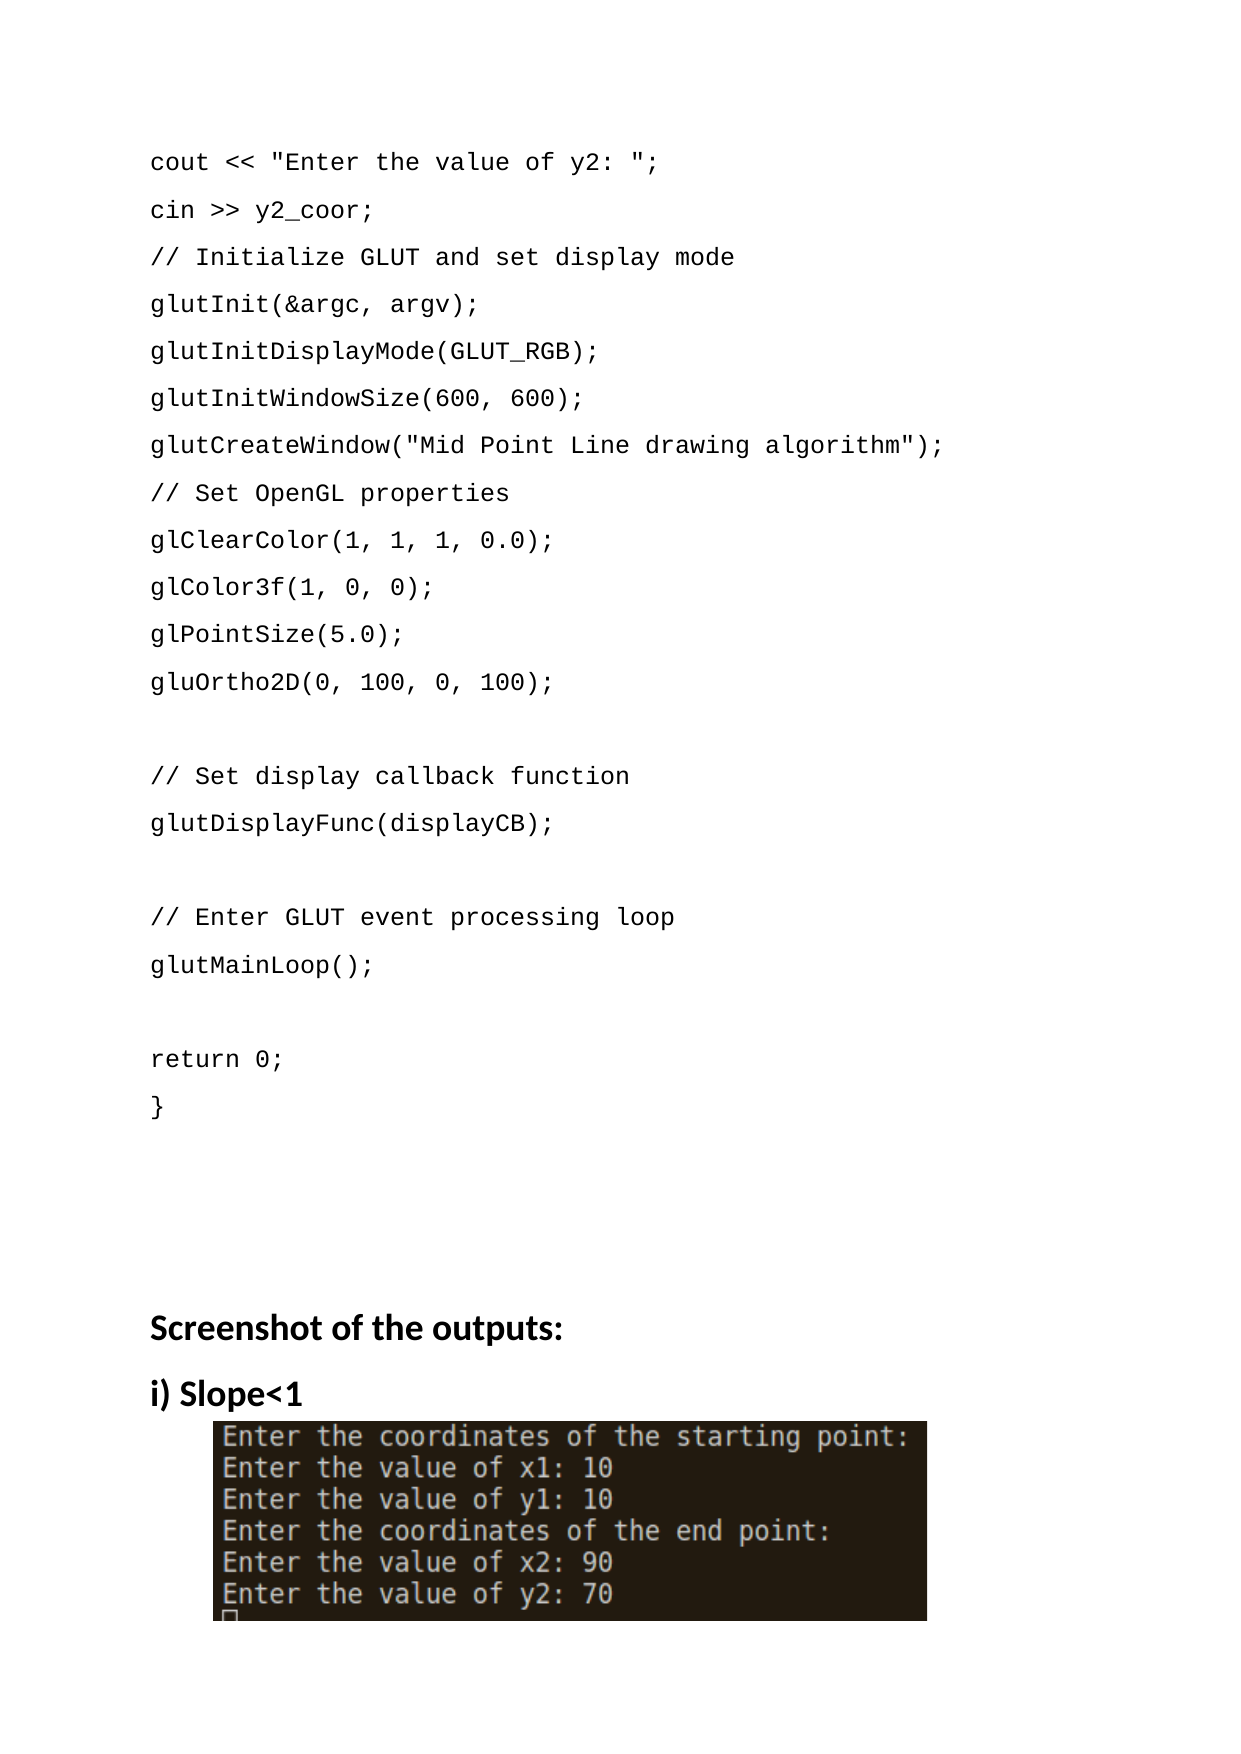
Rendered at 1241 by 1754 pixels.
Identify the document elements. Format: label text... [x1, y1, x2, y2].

text glutMainLoop(); [150, 952, 1090, 981]
text cin >> y2_coor; [150, 197, 1090, 226]
text // Initialize GLUT and set display mode [150, 244, 1090, 273]
text i) Slope<1 [150, 1369, 1090, 1415]
text gluOrtho2D(0, 100, 0, 100); [150, 669, 1090, 697]
text // Enter GLUT event processing loop [150, 905, 1090, 933]
text glutCreateWindow("Mid Point Line drawing algorithm"); [150, 433, 1090, 461]
text } [150, 1094, 1090, 1122]
text // Set OpenGL properties [150, 480, 1090, 509]
text glPointSize(5.0); [150, 622, 1090, 650]
text glutInit(&argc, argv); [150, 292, 1090, 320]
text return 0; [150, 1047, 1090, 1075]
text // Set display callback function [150, 763, 1090, 792]
text glClearColor(1, 1, 1, 0.0); [150, 527, 1090, 556]
text glutInitDisplayMode(GLUT_RGB); [150, 339, 1090, 367]
text glutDisplayFunc(displayCB); [150, 811, 1090, 839]
text cout << "Enter the value of y2: "; [150, 150, 1090, 178]
text glColor3f(1, 0, 0); [150, 575, 1090, 603]
picture [213, 1421, 928, 1621]
text Screenshot of the outputs: [150, 1303, 1090, 1349]
text glutInitWindowSize(600, 600); [150, 386, 1090, 414]
